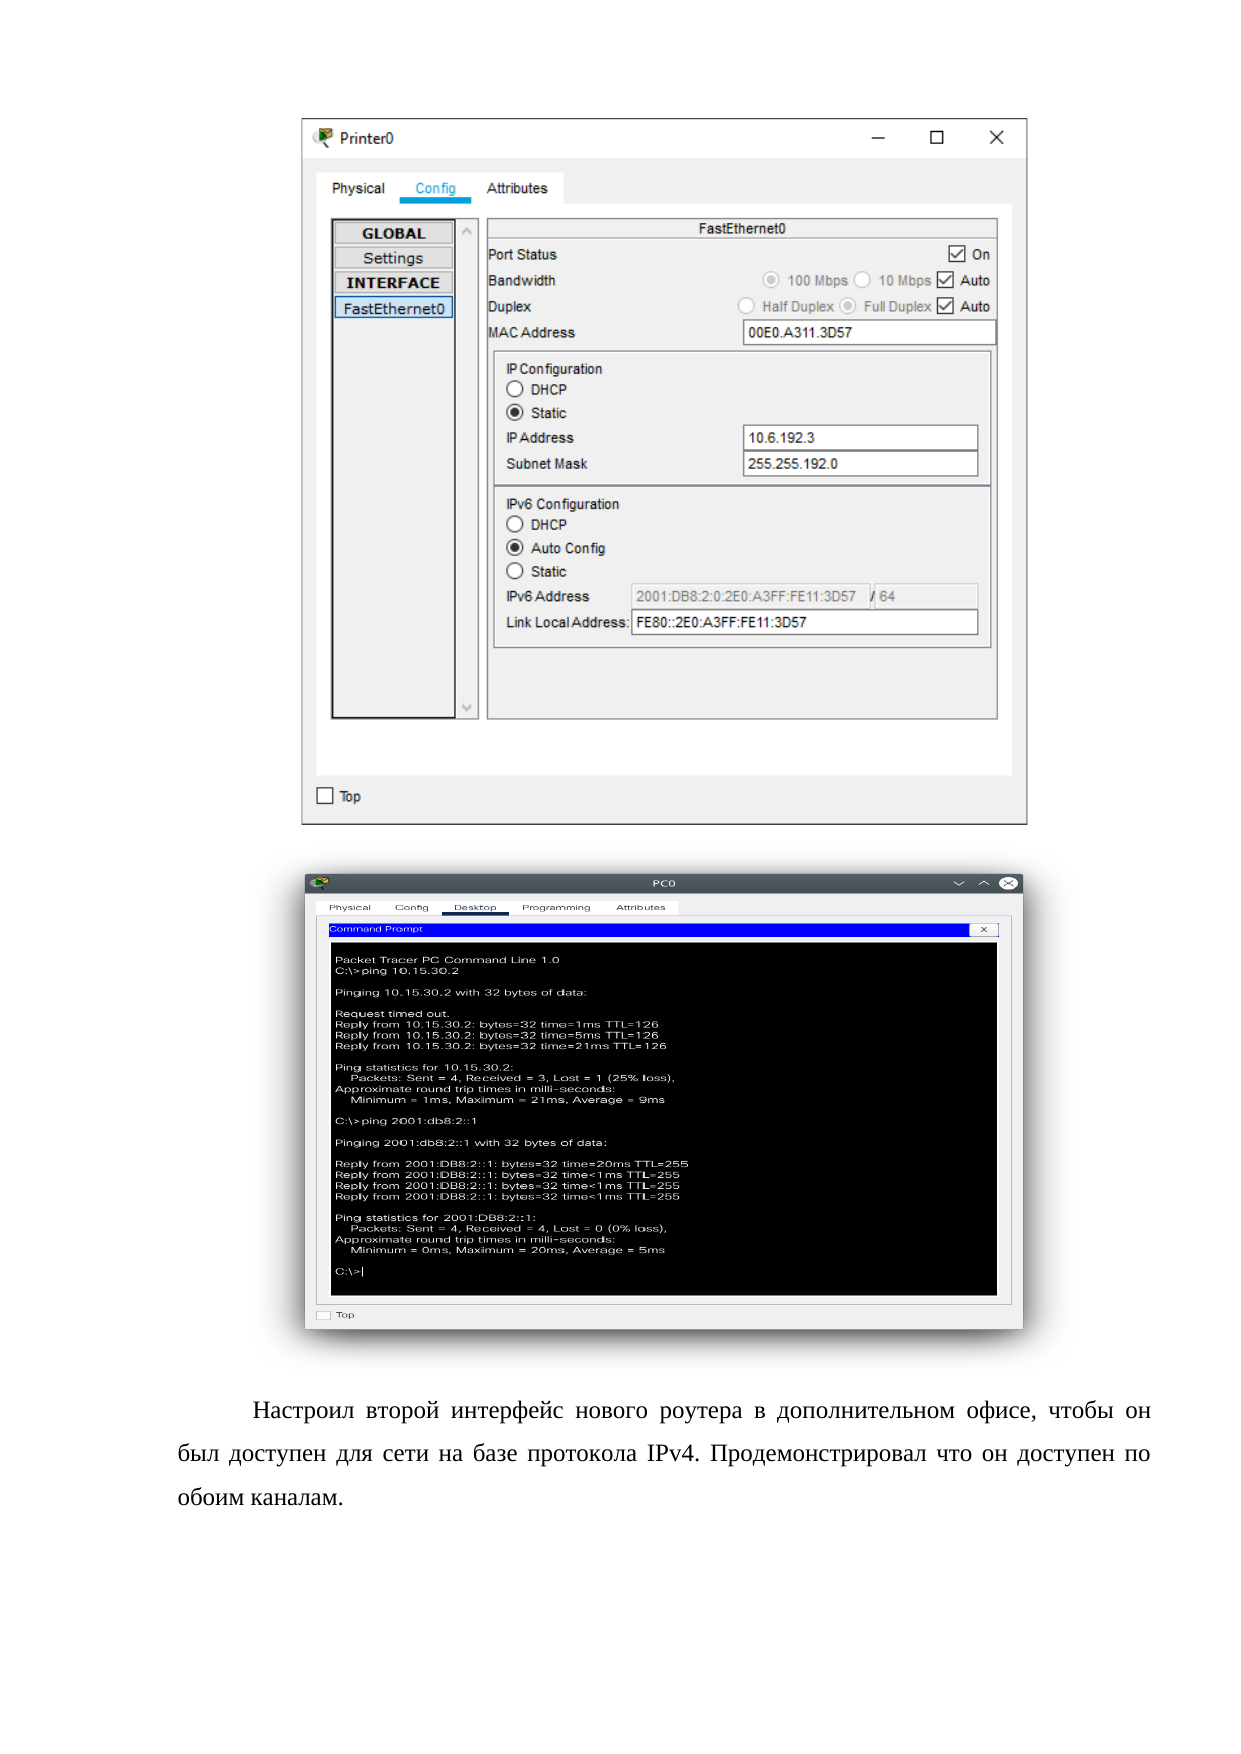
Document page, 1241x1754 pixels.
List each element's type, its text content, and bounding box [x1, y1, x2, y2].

picture [301, 118, 1028, 825]
text Настроил второй интерфейс нового роутера в дополнительном офисе, чтобы он был доступен для сети на базе протокола IPv4. Продемонстрировал что он доступен по обоим каналам. [177, 1395, 1152, 1510]
picture [240, 838, 1089, 1381]
